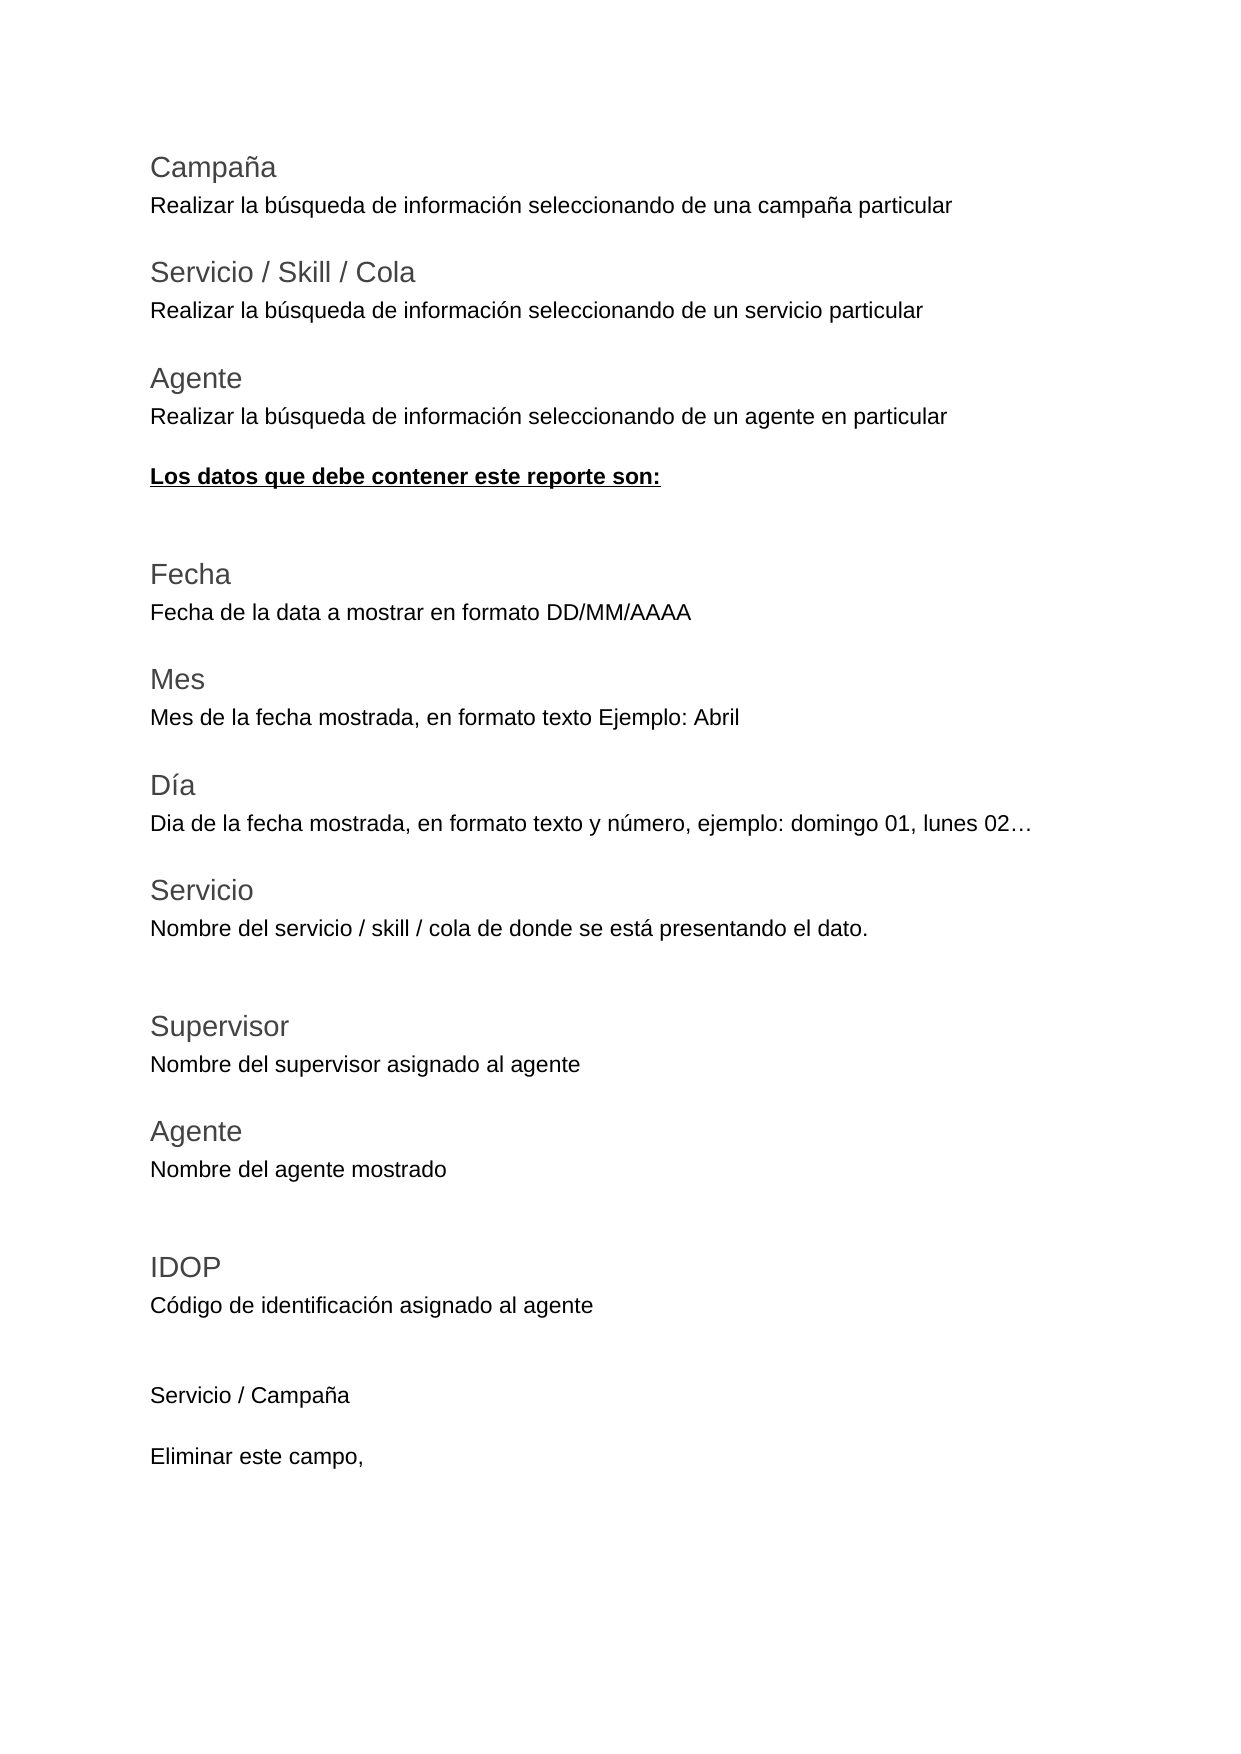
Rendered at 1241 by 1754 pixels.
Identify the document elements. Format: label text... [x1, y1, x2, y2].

subtitle Agente [150, 1114, 1090, 1148]
text Dia de la fecha mostrada, en formato texto y número, ejemplo: domingo 01, lunes 02… [150, 809, 1090, 836]
subtitle Mes [150, 662, 1090, 696]
text Fecha de la data a mostrar en formato DD/MM/AAAA [150, 599, 1090, 625]
subtitle Servicio [150, 873, 1090, 907]
subtitle Agente [150, 361, 1090, 394]
text Los datos que debe contener este reporte son: [150, 463, 1090, 489]
subtitle Servicio / Skill / Cola [150, 255, 1090, 289]
subtitle Supervisor [150, 1009, 1090, 1042]
text Eliminar este campo, [150, 1443, 1090, 1469]
text Servicio / Campaña [150, 1382, 1090, 1409]
subtitle IDOP [150, 1250, 1090, 1283]
subtitle Fecha [150, 557, 1090, 590]
text Realizar la búsqueda de información seleccionando de una campaña particular [150, 192, 1090, 218]
text Mes de la fecha mostrada, en formato texto Ejemplo: Abril [150, 704, 1090, 731]
text Nombre del servicio / skill / cola de donde se está presentando el dato. [150, 915, 1090, 941]
text Nombre del supervisor asignado al agente [150, 1051, 1090, 1077]
text Código de identificación asignado al agente [150, 1292, 1090, 1318]
subtitle Día [150, 768, 1090, 801]
text Nombre del agente mostrado [150, 1156, 1090, 1182]
subtitle Campaña [150, 150, 1090, 183]
text Realizar la búsqueda de información seleccionando de un agente en particular [150, 403, 1090, 429]
text Realizar la búsqueda de información seleccionando de un servicio particular [150, 297, 1090, 324]
